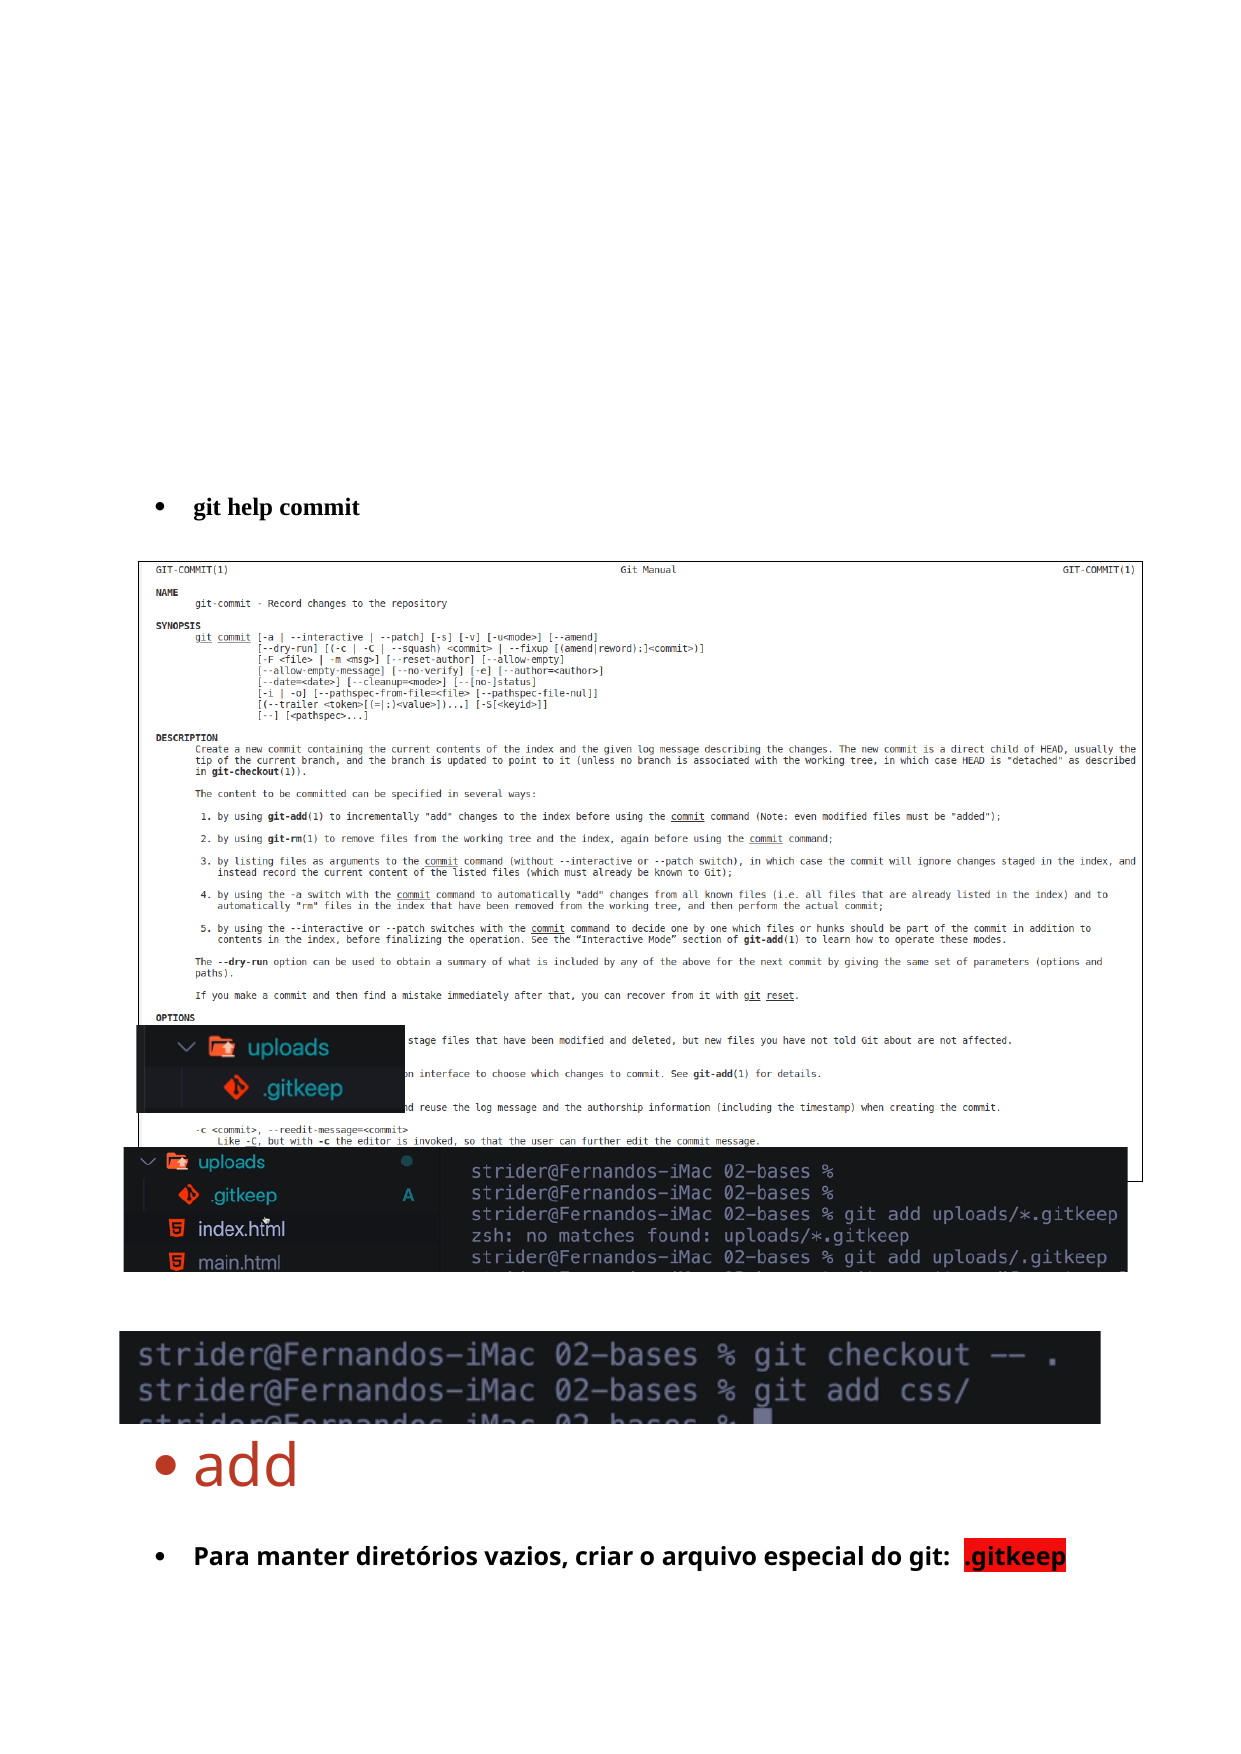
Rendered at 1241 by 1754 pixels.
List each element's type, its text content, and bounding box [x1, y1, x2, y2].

list git help commit [156, 492, 1122, 521]
list Para manter diretórios vazios, criar o arquivo especial do git: .gitkeep [156, 1538, 1122, 1572]
picture [123, 562, 1142, 1272]
list add [156, 1272, 1122, 1504]
picture [119, 1331, 1101, 1424]
